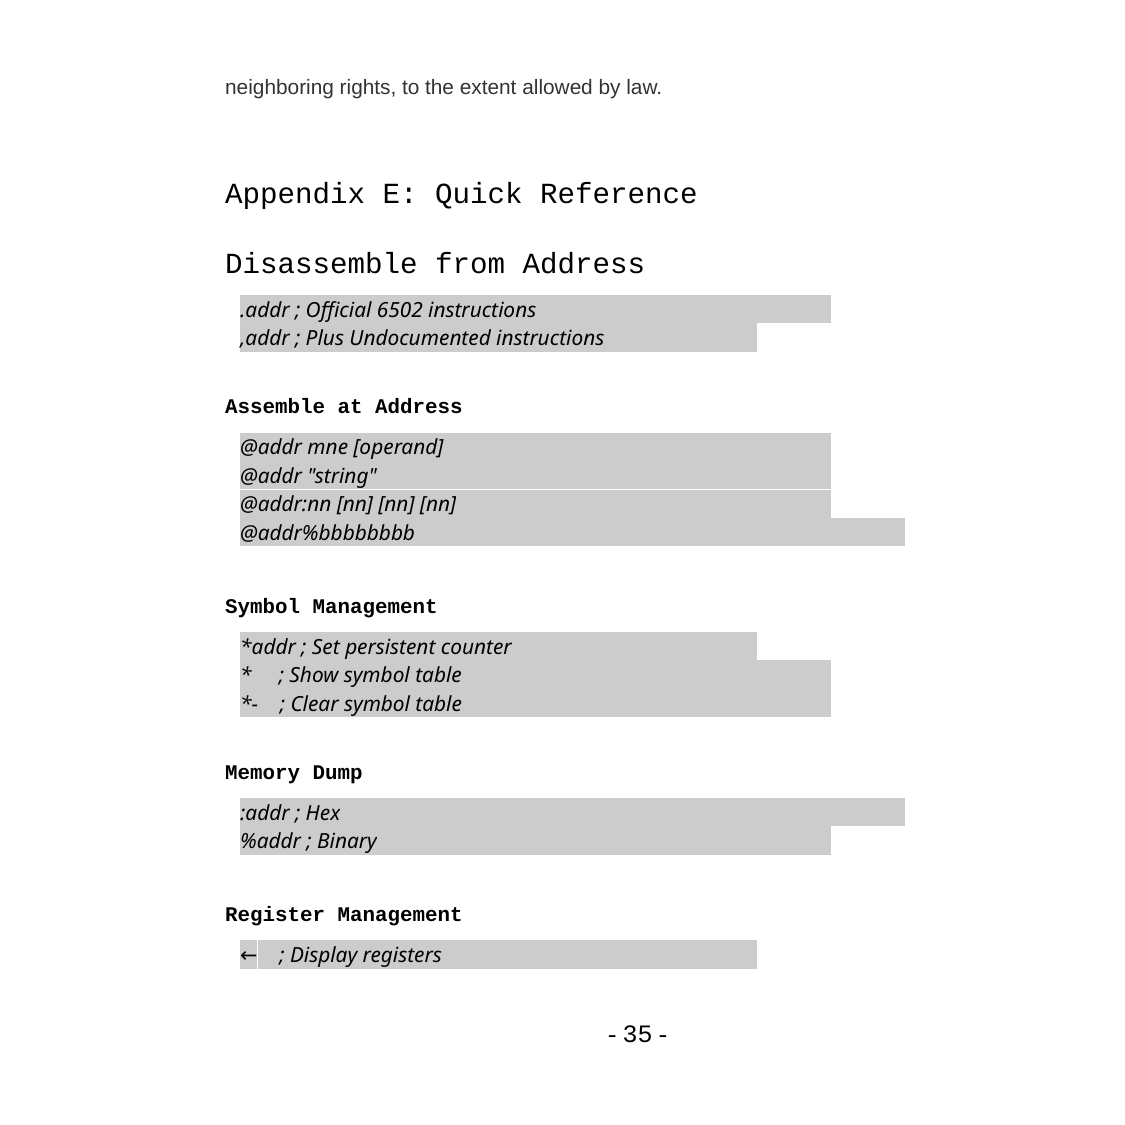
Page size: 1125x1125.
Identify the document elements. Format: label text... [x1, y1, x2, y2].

subtitle Memory Dump [225, 762, 1050, 786]
subtitle Disassemble from Address [225, 249, 1050, 282]
text .addr ; Official 6502 instructions [831, 295, 1050, 323]
text ← ; Display registers [757, 940, 1050, 969]
text @addr:nn [nn] [nn] [nn] [240, 489, 1050, 518]
text :addr ; Hex [905, 798, 1050, 826]
subtitle Assemble at Address [225, 396, 1050, 420]
text *addr ; Set persistent counter [757, 632, 1050, 660]
subtitle Register Management [225, 904, 1050, 928]
text %addr ; Binary [831, 826, 1050, 855]
subtitle Symbol Management [225, 596, 1050, 619]
text ,addr ; Plus Undocumented instructions [757, 323, 1050, 352]
text @addr "string" [831, 461, 1050, 489]
text @addr mne [operand] [831, 433, 1050, 461]
text * ; Show symbol table [831, 660, 1050, 689]
subtitle Appendix E: Quick Reference [225, 179, 1050, 212]
text @addr%bbbbbbbb [905, 518, 1050, 546]
text *- ; Clear symbol table [831, 689, 1050, 717]
text neighboring rights, to the extent allowed by law. [225, 75, 1050, 133]
